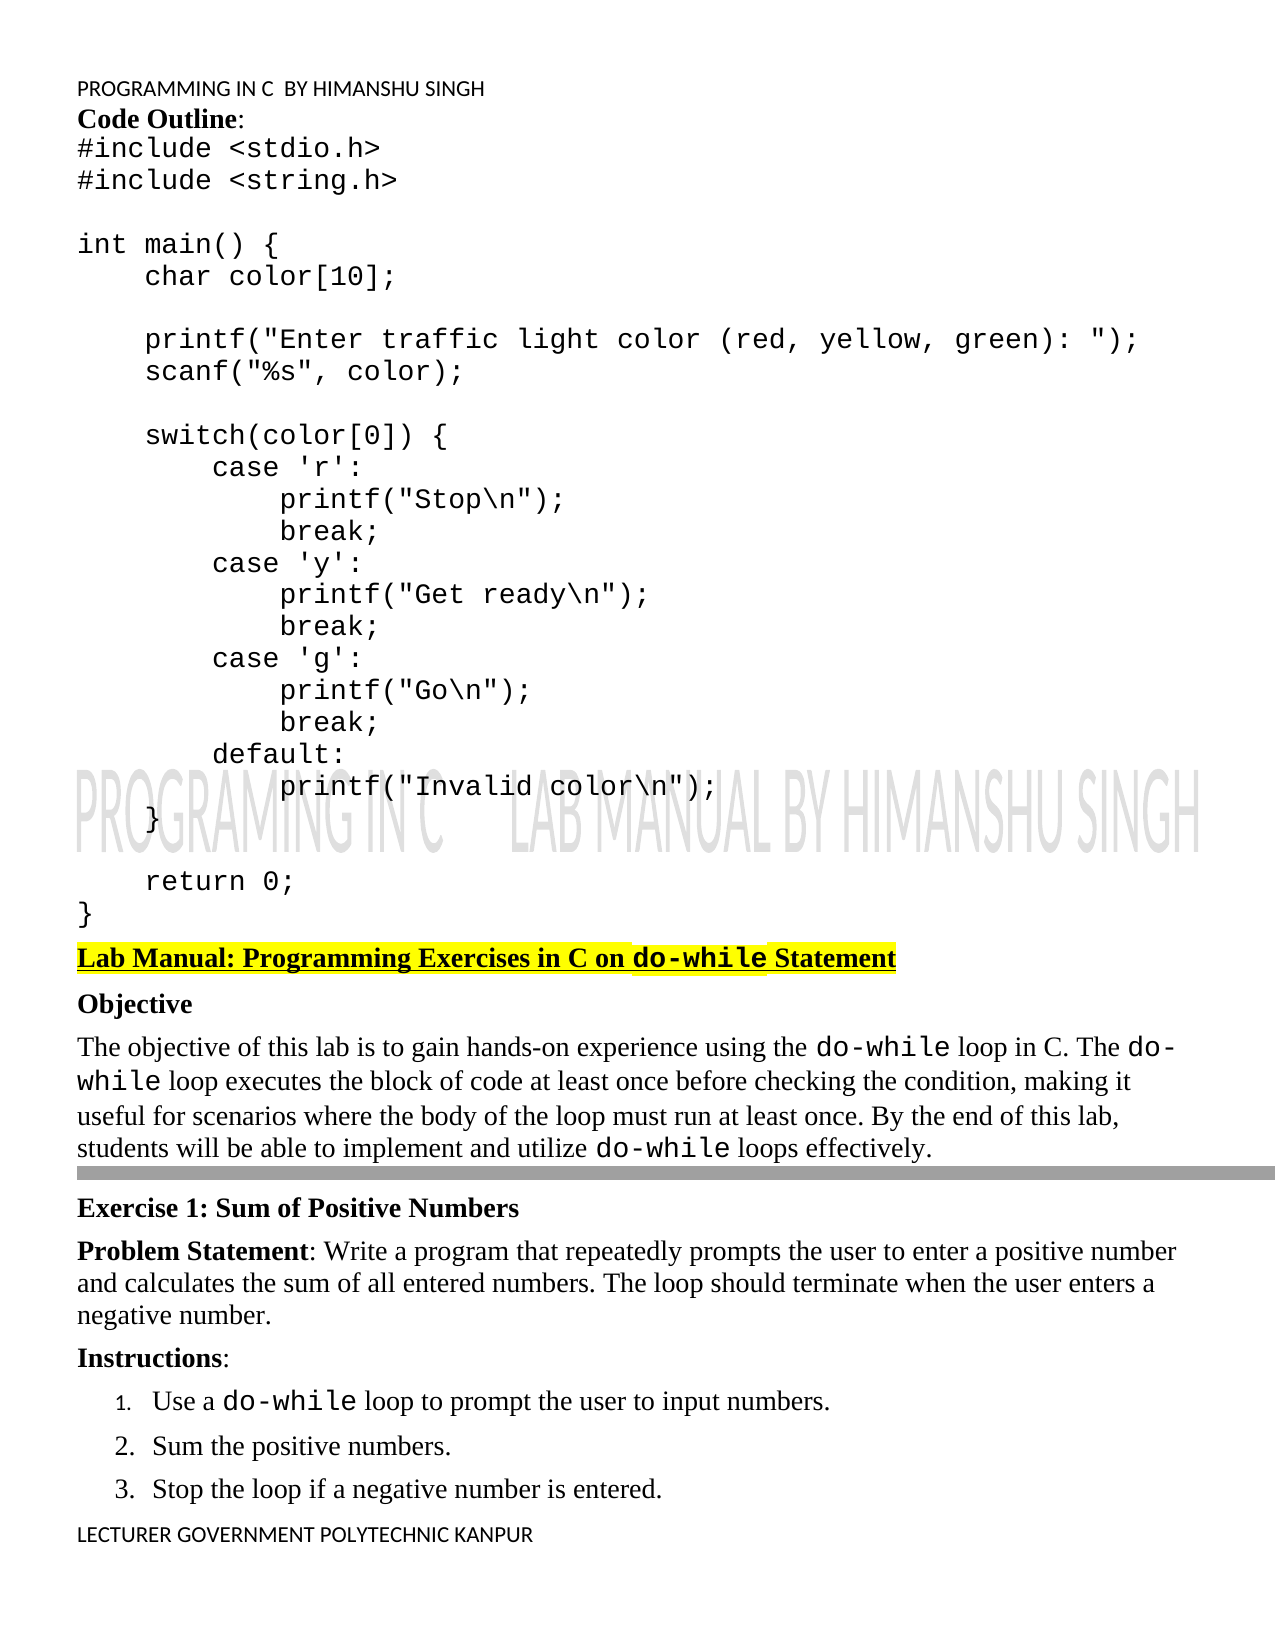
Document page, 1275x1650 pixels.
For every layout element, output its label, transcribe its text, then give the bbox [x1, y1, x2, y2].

text } [933, 804, 942, 821]
text } [1138, 804, 1145, 836]
text } [631, 804, 641, 836]
list Stop the loop if a negative number is entered. [114, 1472, 1198, 1504]
text Exercise 1: Sum of Positive Numbers [77, 1191, 1198, 1223]
text } [130, 804, 149, 836]
text } [610, 804, 618, 823]
text } [1118, 804, 1129, 836]
text } [277, 804, 284, 836]
text } [745, 804, 754, 836]
text printf("Invalid color\n"); [892, 772, 915, 804]
text } [759, 804, 785, 836]
text } [801, 804, 816, 836]
text } [1180, 815, 1193, 836]
text } [425, 804, 512, 836]
text scanf("%s", color); [77, 357, 1198, 389]
text } [1127, 804, 1133, 825]
text Lab Manual: Programming Exercises in C on do-while Statement [77, 942, 1198, 976]
text } [691, 804, 697, 836]
text } [565, 815, 576, 836]
text #include <stdio.h> [77, 134, 1198, 166]
text printf("Go\n"); [77, 676, 1198, 708]
text } [256, 804, 264, 822]
text } [602, 804, 612, 836]
text } [656, 804, 665, 836]
text } [263, 804, 272, 836]
text } [931, 830, 944, 836]
text printf("Invalid color\n"); [204, 772, 222, 804]
text } [906, 804, 916, 836]
text } [945, 804, 955, 836]
text return 0; [77, 867, 1198, 899]
text } [115, 804, 127, 836]
text } [517, 804, 535, 836]
text printf("Invalid color\n"); [330, 772, 368, 804]
text } [106, 804, 115, 809]
text } [194, 804, 202, 809]
text } [373, 804, 380, 836]
text } [300, 804, 312, 836]
text } [731, 830, 744, 836]
text } [405, 804, 422, 836]
text } [152, 821, 159, 836]
text } [959, 804, 971, 836]
text } [321, 804, 327, 836]
text char color[10]; [77, 262, 1198, 294]
text switch(color[0]) { [77, 421, 1198, 453]
text case 'r': [77, 453, 1198, 485]
text } [1032, 804, 1039, 836]
text } [732, 804, 742, 821]
list Sum the positive numbers. [114, 1429, 1198, 1462]
text Code Outline: [77, 102, 1198, 134]
text } [248, 804, 257, 836]
text printf("Stop\n"); [77, 485, 1198, 517]
text } [644, 804, 653, 821]
text printf("Invalid color\n"); [517, 772, 540, 804]
text } [82, 804, 91, 812]
text } [921, 804, 930, 836]
text } [538, 804, 548, 821]
text int main() { [77, 230, 1198, 262]
text } [1013, 815, 1026, 836]
text } [1061, 804, 1092, 836]
text } [551, 804, 560, 836]
text printf("Invalid color\n"); [1062, 772, 1082, 804]
text printf("Invalid color\n"); [1083, 772, 1101, 804]
text printf("Invalid color\n"); [824, 772, 844, 804]
text } [194, 818, 201, 836]
text printf("Invalid color\n"); [1148, 772, 1174, 804]
text } [1089, 804, 1101, 836]
text } [162, 804, 189, 836]
text } [891, 804, 901, 836]
text } [821, 804, 844, 836]
text default: [77, 740, 1198, 772]
text } [980, 804, 998, 836]
text } [1043, 804, 1057, 836]
text printf("Invalid color\n"); [990, 772, 1008, 804]
text break; [77, 517, 1198, 549]
text #include <string.h> [77, 166, 1198, 198]
text } [309, 804, 316, 828]
text } [879, 804, 886, 836]
text } [233, 804, 243, 836]
text } [702, 804, 716, 836]
text } [679, 804, 686, 828]
text printf("Invalid color\n"); [146, 772, 165, 804]
text } [106, 818, 114, 836]
text Objective [77, 987, 1198, 1019]
text } [393, 804, 400, 827]
text } [219, 830, 232, 836]
text } [642, 830, 655, 836]
text } [849, 815, 863, 836]
text printf("Invalid color\n"); [162, 772, 189, 804]
text } [617, 804, 627, 836]
text } [330, 804, 368, 836]
text } [289, 804, 295, 836]
text } [670, 804, 682, 836]
text printf("Enter traffic light color (red, yellow, green): "); [77, 326, 1198, 357]
text } [996, 804, 1008, 836]
text printf("Invalid color\n"); [603, 772, 625, 804]
text Problem Statement: Write a program that repeatedly prompts the user to enter a positive number and calculates the sum of all entered numbers. The loop should terminate when the user enters a negative number. [77, 1233, 1198, 1331]
list Use a do-while loop to prompt the user to input numbers. [114, 1384, 1198, 1419]
text } [536, 830, 550, 836]
text } [82, 804, 101, 836]
text case 'g': [77, 644, 1198, 676]
text Instructions: [77, 1341, 1198, 1373]
text } [576, 804, 597, 836]
text } [77, 899, 1198, 931]
text printf("Invalid color\n"); [577, 772, 597, 804]
text printf("Invalid color\n"); [249, 772, 271, 804]
text } [899, 804, 908, 824]
text } [202, 804, 218, 836]
text } [1107, 804, 1113, 836]
text printf("Get ready\n"); [77, 581, 1198, 612]
text case 'y': [77, 549, 1198, 581]
text } [868, 804, 874, 836]
text } [1148, 804, 1174, 836]
text The objective of this lab is to gain hands-on experience using the do-while loop in C. The do-while loop executes the block of code at least once before checking the condition, making it useful for scenarios where the body of the loop must run at least once. By the end of this lab, students will be able to implement and utilize do-while loops effectively. [77, 1029, 1198, 1166]
text } [790, 815, 801, 836]
text printf("Invalid color\n"); [759, 772, 785, 804]
text break; [77, 612, 1198, 644]
text } [968, 804, 975, 827]
text printf("Invalid color\n"); [425, 772, 512, 804]
text } [221, 804, 230, 821]
text break; [77, 708, 1198, 740]
text } [384, 804, 396, 836]
text } [720, 804, 729, 836]
text printf("Invalid color\n"); [405, 772, 427, 804]
